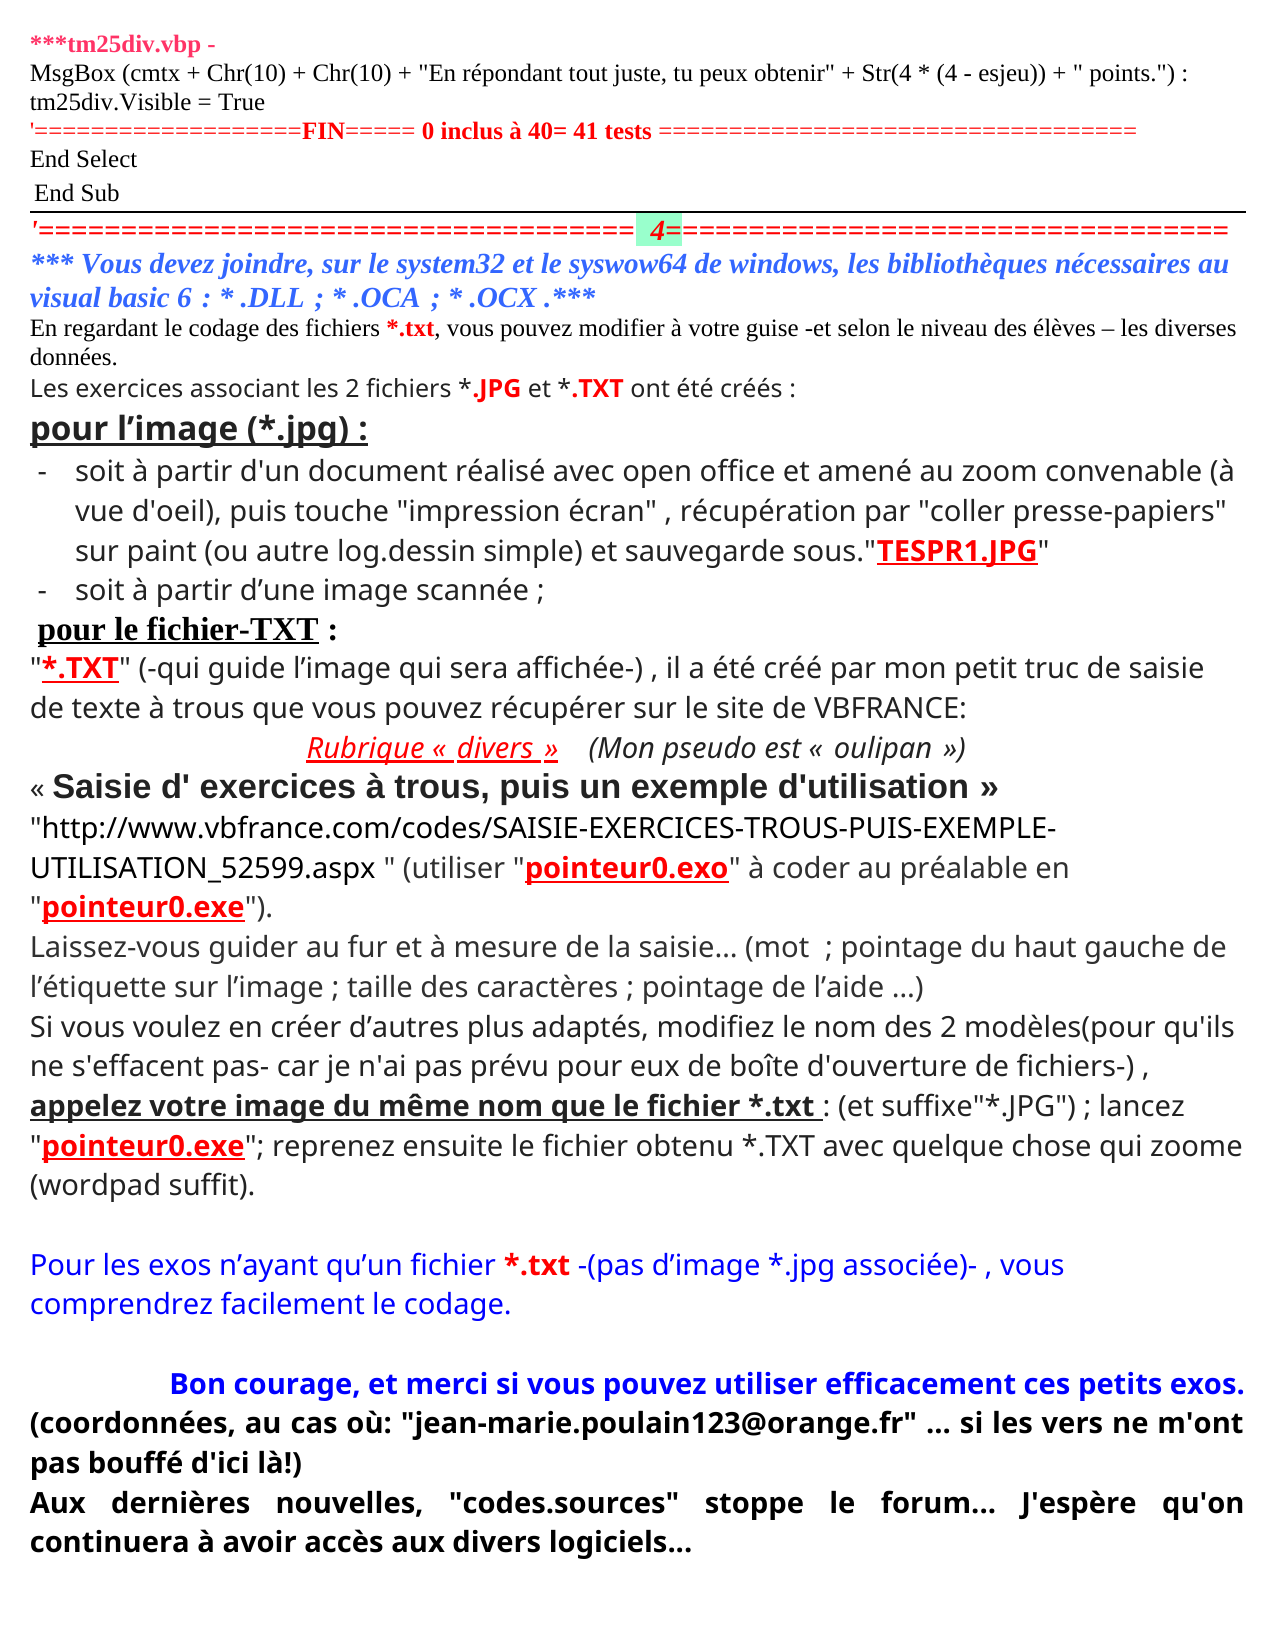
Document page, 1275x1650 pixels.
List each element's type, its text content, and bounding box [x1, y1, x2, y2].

text En regardant le codage des fichiers *.txt, vous pouvez modifier à votre guise -et selon le niveau des élèves – les diverses données. [29, 313, 1246, 371]
text *** Vous devez joindre, sur le system32 et le syswow64 de windows, les bibliothèques nécessaires au visual basic 6 : * .DLL ; * .OCA ; * .OCX .*** [29, 246, 1246, 313]
text - ***tm25div.vbp - [29, 29, 1246, 58]
text Bon courage, et merci si vous pouvez utiliser efficacement ces petits exos. [29, 1363, 1246, 1403]
text Aux dernières nouvelles, "codes.sources" stoppe le forum... J'espère qu'on continuera à avoir accès aux divers logiciels... [29, 1482, 1246, 1561]
text '===================FIN===== 0 inclus à 40= 41 tests ================================== [29, 116, 1246, 144]
text MsgBox (cmtx + Chr(10) + Chr(10) + "En répondant tout juste, tu peux obtenir" + Str(4 * (4 - esjeu)) + " points.") : tm25div.Visible = True [29, 58, 1246, 116]
text End Select [29, 144, 1246, 173]
text pour l’image (*.jpg) : [29, 405, 1246, 450]
text - soit à partir d'un document réalisé avec open office et amené au zoom convenable (à vue d'oeil), puis touche "impression écran" , récupération par "coller presse-papiers" sur paint (ou autre log.dessin simple) et sauvegarde sous."TESPR1.JPG" [37, 450, 1246, 569]
text '==================================== 4================================== [29, 213, 1246, 246]
text Les exercices associant les 2 fichiers *.JPG et *.TXT ont été créés : [29, 371, 1246, 405]
text "*.TXT" (-qui guide l’image qui sera affichée-) , il a été créé par mon petit truc de saisie de texte à trous que vous pouvez récupérer sur le site de VBFRANCE: [29, 647, 1246, 727]
text Rubrique « divers » (Mon pseudo est « oulipan ») [29, 727, 1246, 767]
text End Sub [29, 173, 1246, 213]
text (coordonnées, au cas où: "jean-marie.poulain123@orange.fr" ... si les vers ne m'ont pas bouffé d'ici là!) [29, 1403, 1246, 1482]
text Pour les exos n’ayant qu’un fichier *.txt -(pas d’image *.jpg associée)- , vous comprendrez facilement le codage. [29, 1244, 1246, 1323]
text - soit à partir d’une image scannée ; [37, 569, 1246, 609]
text « Saisie d' exercices à trous, puis un exemple d'utilisation » "http://www.vbfrance.com/codes/SAISIE-EXERCICES-TROUS-PUIS-EXEMPLE-UTILISATION_52599.aspx " (utiliser "pointeur0.exo" à coder au préalable en "pointeur0.exe"). [29, 767, 1246, 926]
text pour le fichier-TXT : [37, 609, 1246, 647]
text Laissez-vous guider au fur et à mesure de la saisie… (mot ; pointage du haut gauche de l’étiquette sur l’image ; taille des caractères ; pointage de l’aide …) Si vous voulez en créer d’autres plus adaptés, modifiez le nom des 2 modèles(pour qu'ils ne s'effacent pas- car je n'ai pas prévu pour eux de boîte d'ouverture de fichiers-) , appelez votre image du même nom que le fichier *.txt : (et suffixe"*.JPG") ; lancez "pointeur0.exe"; reprenez ensuite le fichier obtenu *.TXT avec quelque chose qui zoome (wordpad suffit). [29, 926, 1246, 1204]
